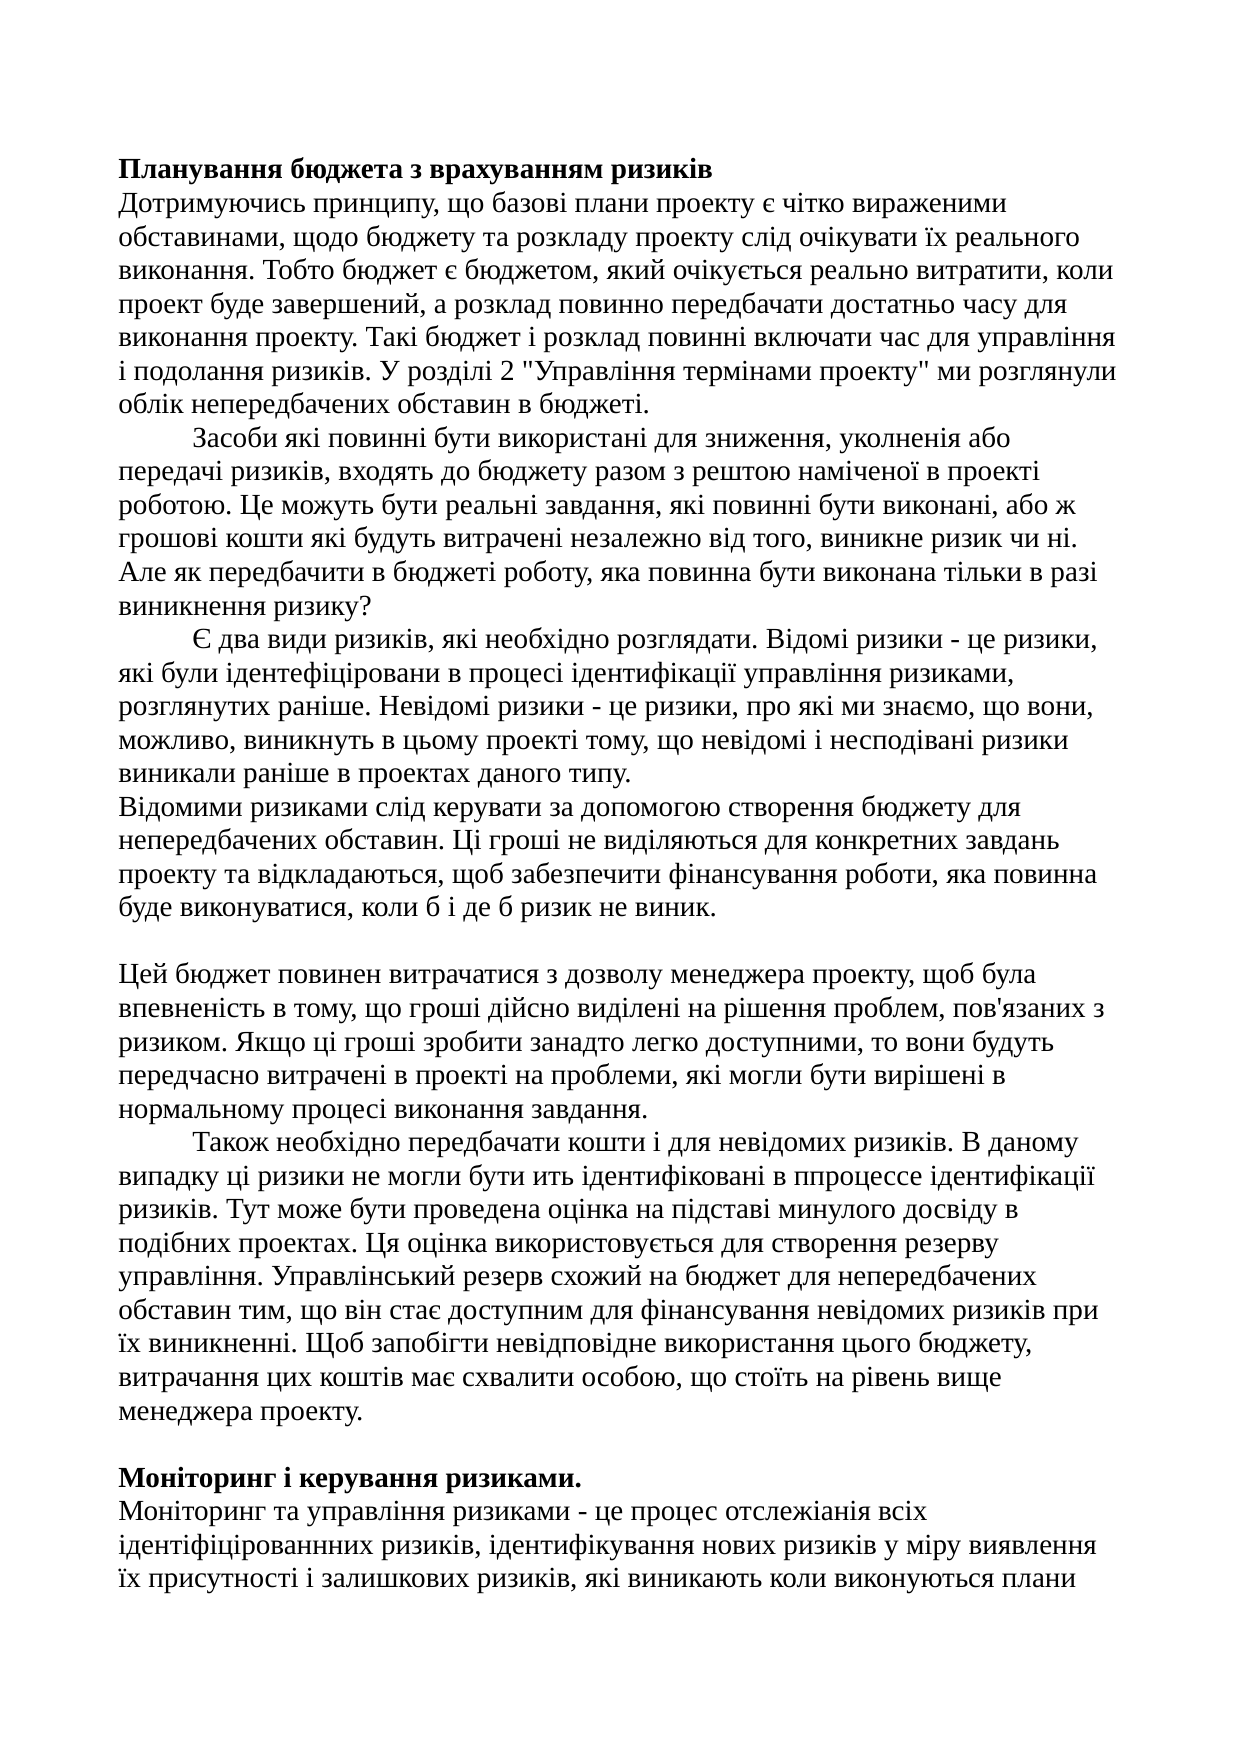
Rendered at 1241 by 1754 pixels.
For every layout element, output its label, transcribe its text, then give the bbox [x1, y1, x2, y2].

text Також необхідно передбачати кошти і для невідомих ризиків. В даному випадку ці ризики не могли бути ить ідентифіковані в ппроцессе ідентифікації ризиків. Тут може бути проведена оцінка на підставі минулого досвіду в подібних проектах. Ця оцінка використовується для створення резерву управління. Управлінський резерв схожий на бюджет для непередбачених обставин тим, що він стає доступним для фінансування невідомих ризиків при їх виникненні. Щоб запобігти невідповідне використання цього бюджету, витрачання цих коштів має схвалити особою, що стоїть на рівень вище менеджера проекту. [118, 1124, 1122, 1426]
text Цей бюджет повинен витрачатися з дозволу менеджера проекту, щоб була впевненість в тому, що гроші дійсно виділені на рішення проблем, пов'язаних з ризиком. Якщо ці гроші зробити занадто легко доступними, то вони будуть передчасно витрачені в проекті на проблеми, які могли бути вирішені в нормальному процесі виконання завдання. [118, 923, 1122, 1124]
text Є два види ризиків, які необхідно розглядати. Відомі ризики - це ризики, які були ідентефіціровани в процесі ідентифікації управління ризиками, розглянутих раніше. Невідомі ризики - це ризики, про які ми знаємо, що вони, можливо, виникнуть в цьому проекті тому, що невідомі і несподівані ризики виникали раніше в проектах даного типу. [118, 621, 1122, 789]
text Планування бюджета з врахуванням ризиків [118, 118, 1122, 185]
text Моніторинг і керування ризиками. [118, 1460, 1122, 1493]
text Засоби які повинні бути використані для зниження, уколненія або передачі ризиків, входять до бюджету разом з рештою наміченої в проекті роботою. Це можуть бути реальні завдання, які повинні бути виконані, або ж грошові кошти які будуть витрачені незалежно від того, виникне ризик чи ні. Але як передбачити в бюджеті роботу, яка повинна бути виконана тільки в разі виникнення ризику? [118, 420, 1122, 621]
text Дотримуючись принципу, що базові плани проекту є чітко вираженими обставинами, щодо бюджету та розкладу проекту слід очікувати їх реального виконання. Тобто бюджет є бюджетом, який очікується реально витратити, коли проект буде завершений, а розклад повинно передбачати достатньо часу для виконання проекту. Такі бюджет і розклад повинні включати час для управління і подолання ризиків. У розділі 2 "Управління термінами проекту" ми розглянули облік непередбачених обставин в бюджеті. [118, 185, 1122, 420]
text Моніторинг та управління ризиками - це процес отслежіанія всіх ідентіфіцірованнних ризиків, ідентифікування нових ризиків у міру виявлення їх присутності і залишкових ризиків, які виникають коли виконуються плани [118, 1493, 1122, 1594]
text Відомими ризиками слід керувати за допомогою створення бюджету для непередбачених обставин. Ці гроші не виділяються для конкретних завдань проекту та відкладаються, щоб забезпечити фінансування роботи, яка повинна буде виконуватися, коли б і де б ризик не виник. [118, 789, 1122, 923]
